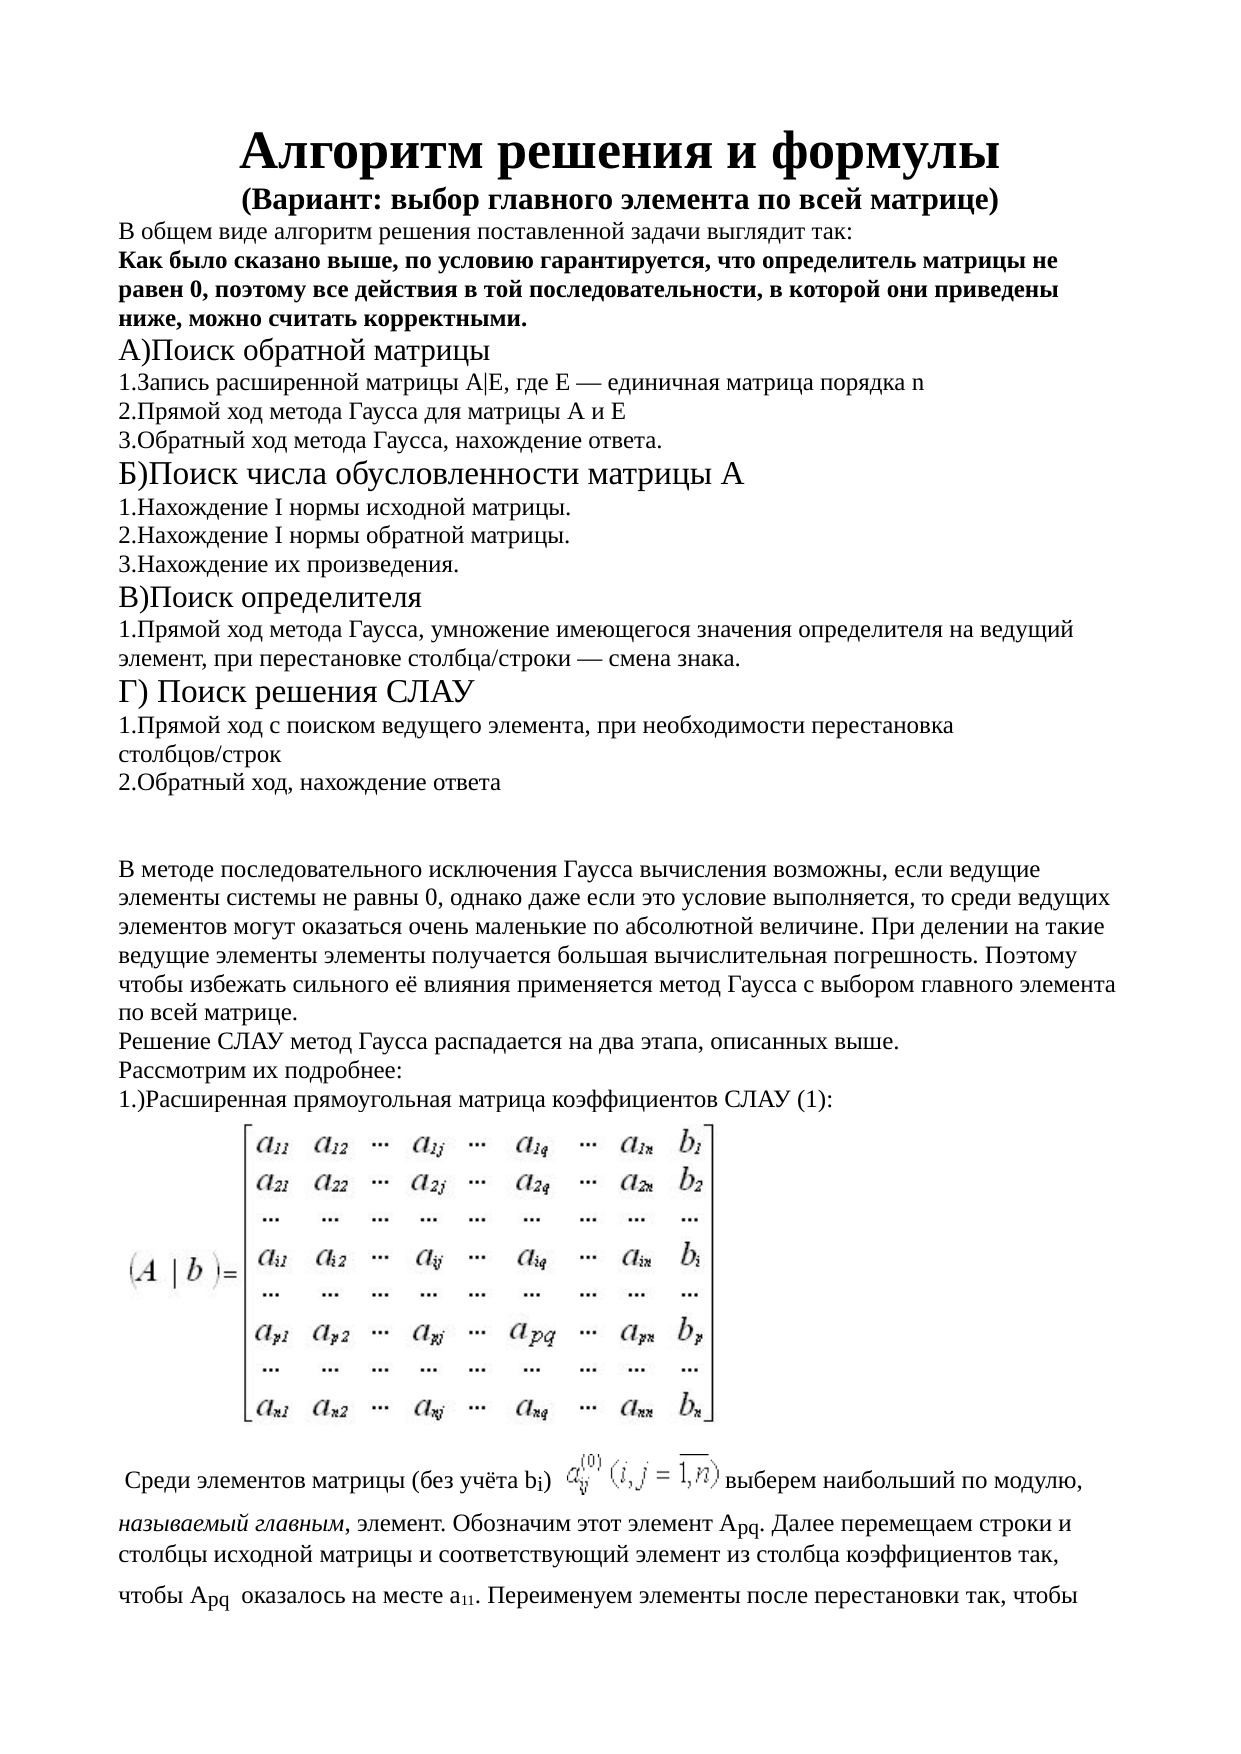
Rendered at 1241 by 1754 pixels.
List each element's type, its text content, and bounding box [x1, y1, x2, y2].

text 2.Нахождение I нормы обратной матрицы. [118, 521, 1122, 549]
text 1.Нахождение I нормы исходной матрицы. [118, 492, 1122, 521]
text 3.Обратный ход метода Гаусса, нахождение ответа. [118, 425, 1122, 453]
text В методе последовательного исключения Гаусса вычисления возможны, если ведущие элементы системы не равны 0, однако даже если это условие выполняется, то среди ведущих элементов могут оказаться очень маленькие по абсолютной величине. При делении на такие ведущие элементы элементы получается большая вычислительная погрешность. Поэтому чтобы избежать сильного её влияния применяется метод Гаусса с выбором главного элемента по всей матрице. [118, 854, 1122, 1026]
picture [118, 1112, 726, 1433]
picture [567, 1454, 719, 1495]
text Среди элементов матрицы (без учёта bi) выберем наибольший по модулю, называемый главным, элемент. Обозначим этот элемент Apq. Далее перемещаем строки и столбцы исходной матрицы и соответствующий элемент из столбца коэффициентов так, чтобы Apq оказалось на месте a11. Переименуем элементы после перестановки так, чтобы [118, 1453, 1122, 1611]
text Г) Поиск решения СЛАУ [118, 672, 1122, 710]
text 3.Нахождение их произведения. [118, 549, 1122, 578]
text В)Поиск определителя [118, 578, 1122, 614]
text В общем виде алгоритм решения поставленной задачи выглядит так: [118, 216, 1122, 245]
text Б)Поиск числа обусловленности матрицы А [118, 453, 1122, 492]
text 2.Обратный ход, нахождение ответа [118, 767, 1122, 796]
text Как было сказано выше, по условию гарантируется, что определитель матрицы не равен 0, поэтому все действия в той последовательности, в которой они приведены ниже, можно считать корректными. [118, 245, 1122, 331]
text 1.Прямой ход с поиском ведущего элемента, при необходимости перестановка столбцов/строк [118, 710, 1122, 767]
text (Вариант: выбор главного элемента по всей матрице) [118, 180, 1122, 216]
text 2.Прямой ход метода Гаусса для матрицы А и Е [118, 396, 1122, 425]
text Алгоритм решения и формулы [118, 118, 1122, 180]
text Рассмотрим их подробнее: [118, 1055, 1122, 1084]
text 1.)Расширенная прямоугольная матрица коэффициентов СЛАУ (1): [118, 1084, 1122, 1112]
text 1.Прямой ход метода Гаусса, умножение имеющегося значения определителя на ведущий элемент, при перестановке столбца/строки — смена знака. [118, 614, 1122, 672]
text А)Поиск обратной матрицы [118, 331, 1122, 367]
text 1.Запись расширенной матрицы А|E, где Е — единичная матрица порядка n [118, 367, 1122, 396]
text Решение СЛАУ метод Гаусса распадается на два этапа, описанных выше. [118, 1026, 1122, 1055]
